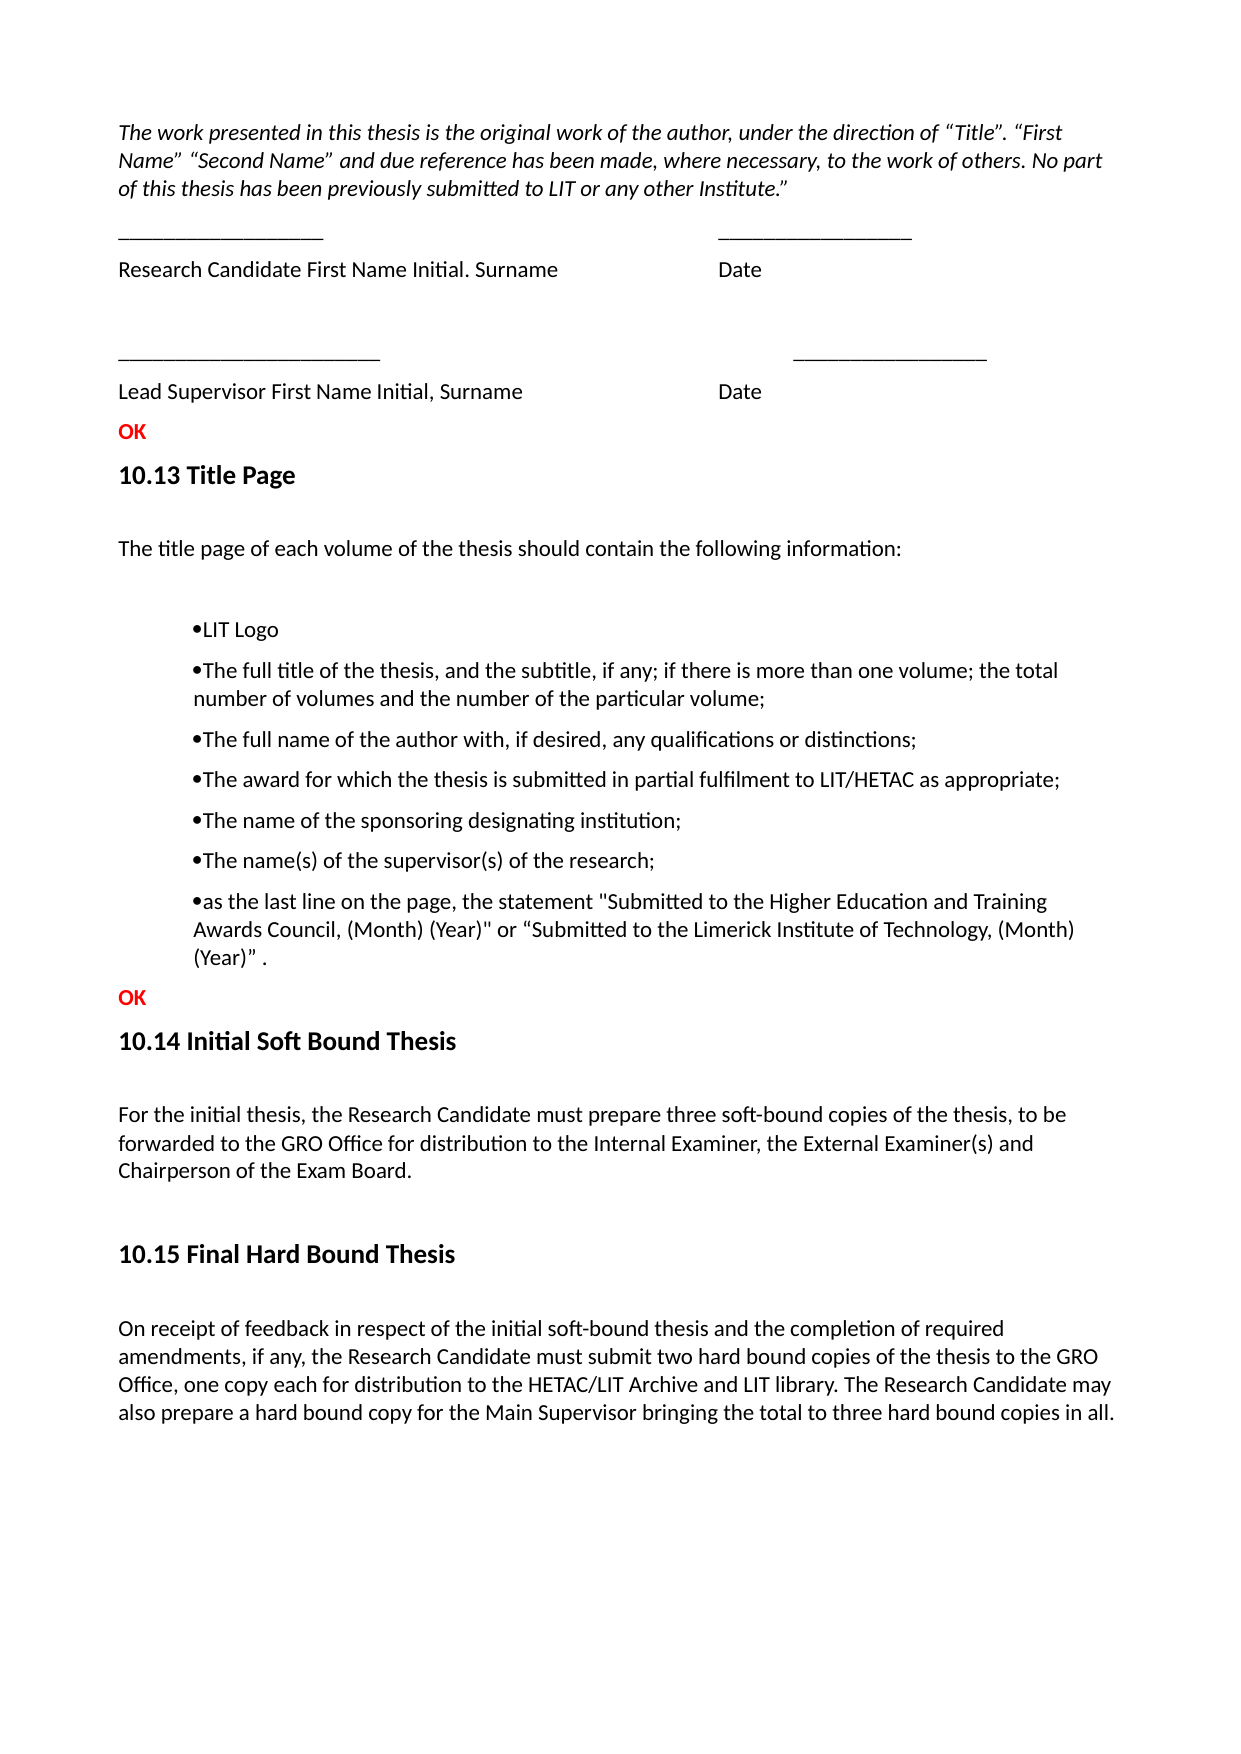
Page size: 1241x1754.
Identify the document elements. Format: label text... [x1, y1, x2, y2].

list The full title of the thesis, and the subtitle, if any; if there is more than one volume; the total number of volumes and the number of the particular volume; [193, 656, 1122, 712]
list The name(s) of the supervisor(s) of the research; [193, 846, 1122, 874]
subtitle 10.13 Title Page [118, 458, 1122, 491]
text Research Candidate First Name Initial. Surname Date [118, 255, 1122, 283]
text __________________ _________________ [118, 215, 1122, 243]
list The full name of the author with, if desired, any qualifications or distinctions; [193, 725, 1122, 753]
list The name of the sponsoring designating institution; [193, 806, 1122, 834]
list LIT Logo [193, 616, 1122, 644]
subtitle 10.14 Initial Soft Bound Thesis [118, 1024, 1122, 1057]
text On receipt of feedback in respect of the initial soft-bound thesis and the completion of required amendments, if any, the Research Candidate must submit two hard bound copies of the thesis to the GRO Office, one copy each for distribution to the HETAC/LIT Archive and LIT library. The Research Candidate may also prepare a hard bound copy for the Main Supervisor bringing the total to three hard bound copies in all. [118, 1314, 1122, 1427]
list as the last line on the page, the statement "Submitted to the Higher Education and Training Awards Council, (Month) (Year)" or “Submitted to the Limerick Institute of Technology, (Month) (Year)” . [193, 887, 1122, 971]
text OK [118, 417, 1122, 445]
text Lead Supervisor First Name Initial, Surname Date [118, 377, 1122, 405]
text OK [118, 983, 1122, 1011]
list The award for which the thesis is submitted in partial fulfilment to LIT/HETAC as appropriate; [193, 765, 1122, 793]
text _______________________ _________________ [118, 336, 1122, 364]
text The title page of each volume of the thesis should contain the following information: [118, 534, 1122, 563]
text For the initial thesis, the Research Candidate must prepare three soft-bound copies of the thesis, to be forwarded to the GRO Office for distribution to the Internal Examiner, the External Examiner(s) and Chairperson of the Exam Board. [118, 1101, 1122, 1185]
subtitle 10.15 Final Hard Bound Thesis [118, 1238, 1122, 1271]
text The work presented in this thesis is the original work of the author, under the direction of “Title”. “First Name” “Second Name” and due reference has been made, where necessary, to the work of others. No part of this thesis has been previously submitted to LIT or any other Institute.” [118, 118, 1122, 202]
